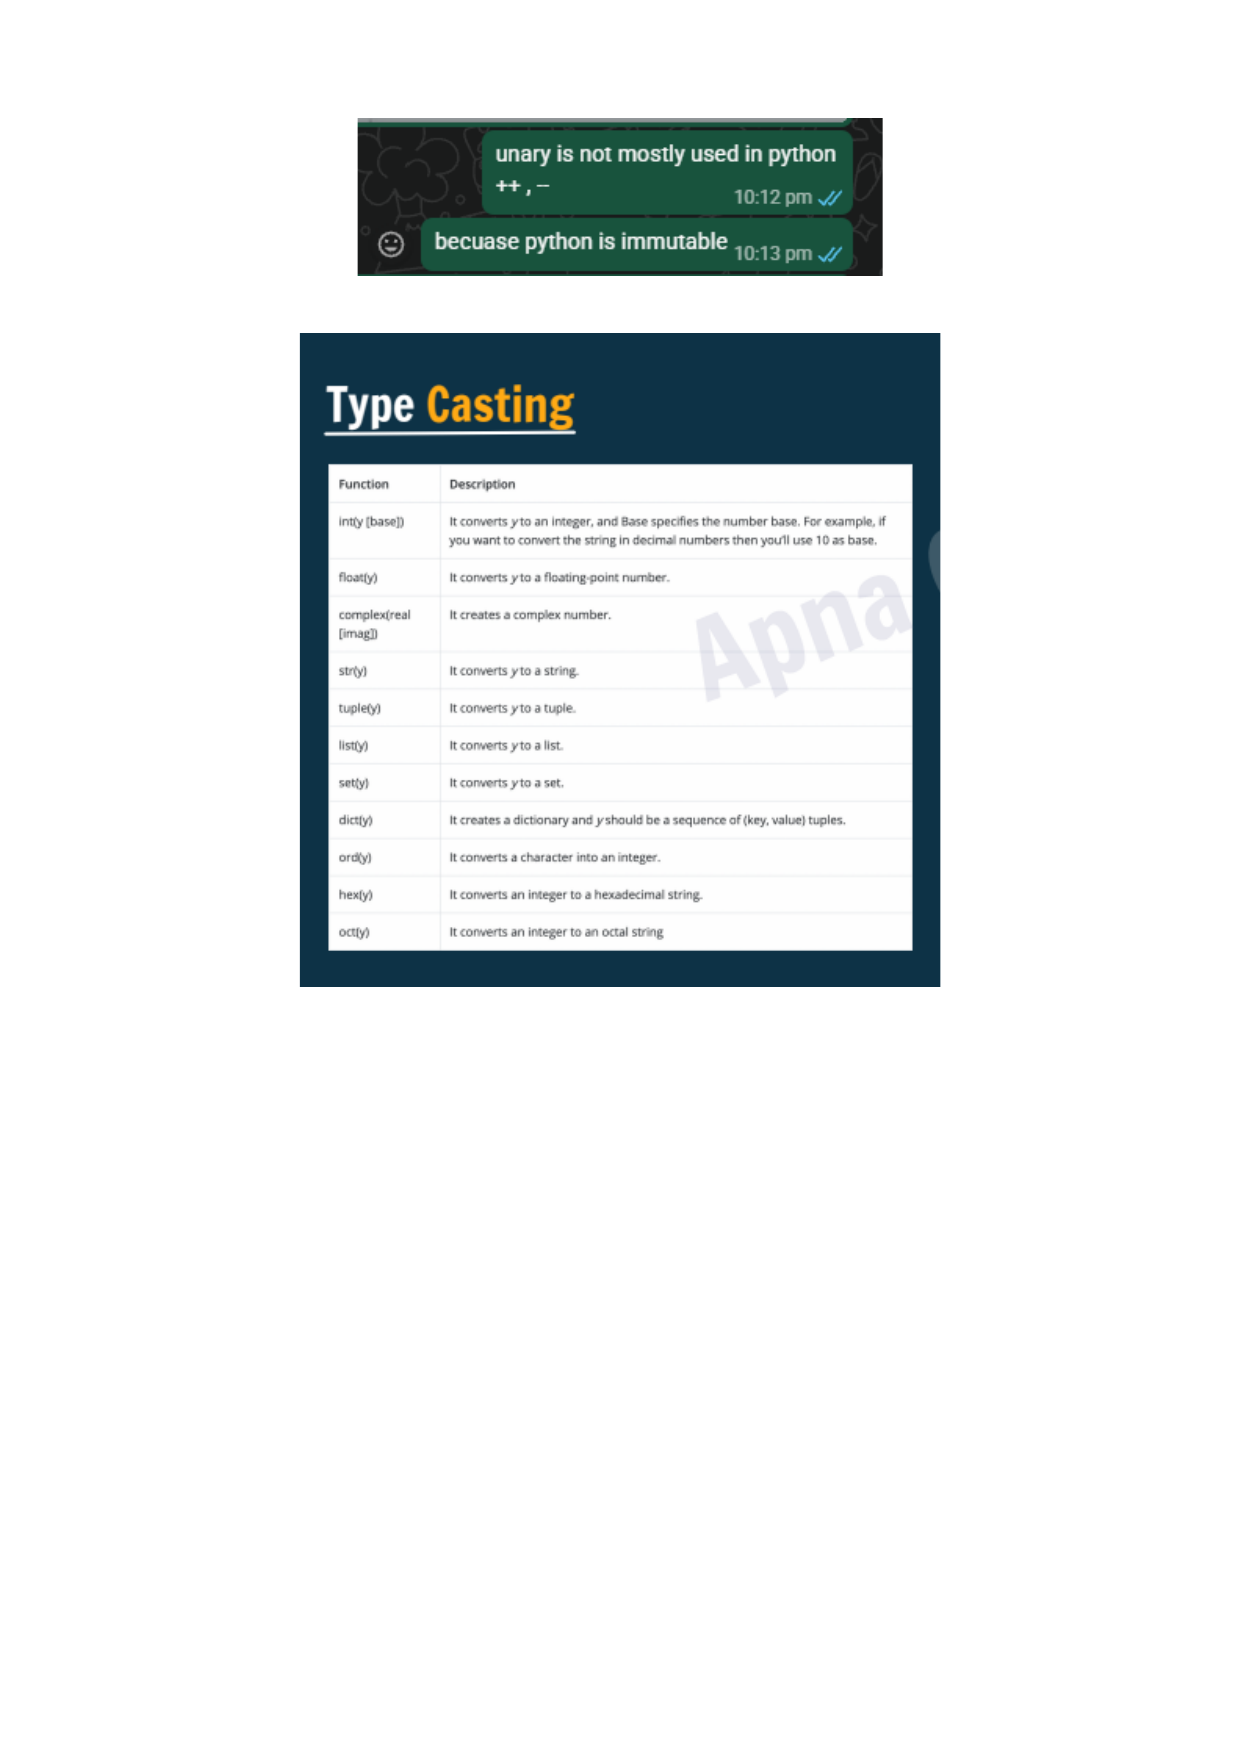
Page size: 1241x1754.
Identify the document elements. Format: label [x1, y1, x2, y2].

picture [299, 333, 941, 987]
picture [357, 118, 883, 276]
